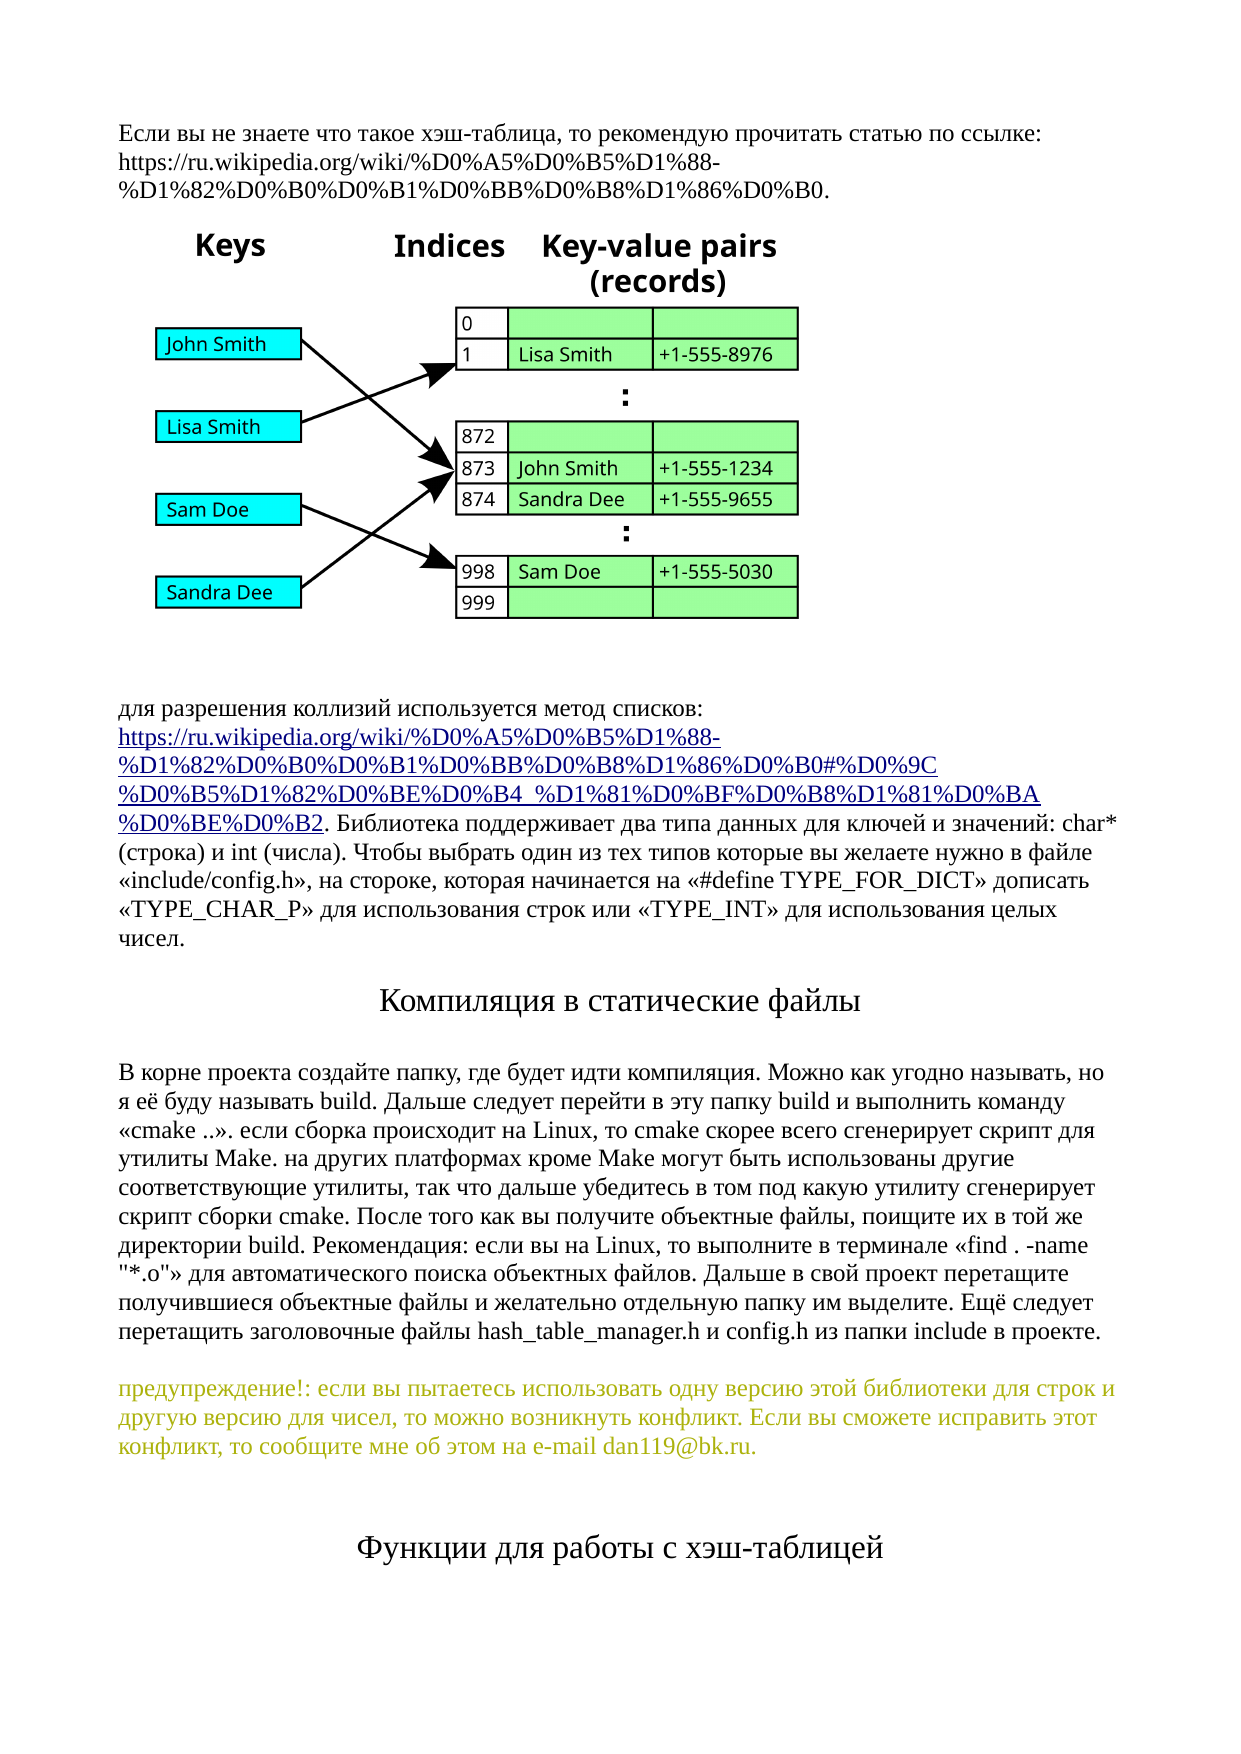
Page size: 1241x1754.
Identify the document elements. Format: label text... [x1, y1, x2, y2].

text предупреждение!: если вы пытаетесь использовать одну версию этой библиотеки для строк и другую версию для чисел, то можно возникнуть конфликт. Если вы сможете исправить этот конфликт, то сообщите мне об этом на e-mail dan119@bk.ru. [118, 1373, 1122, 1460]
text В корне проекта создайте папку, где будет идти компиляция. Можно как угодно называть, но я её буду называть build. Дальше следует перейти в эту папку build и выполнить команду «cmake ..». если сборка происходит на Linux, то cmake скорее всего сгенерирует скрипт для утилиты Make. на других платформах кроме Make могут быть использованы другие соответствующие утилиты, так что дальше убедитесь в том под какую утилиту сгенерирует скрипт сборки cmake. После того как вы получите объектные файлы, поищите их в той же директории build. Рекомендация: если вы на Linux, то выполните в терминале «find . -name "*.o"» для автоматического поиска объектных файлов. Дальше в свой проект перетащите получившиеся объектные файлы и желательно отдельную папку им выделите. Ещё следует перетащить заголовочные файлы hash_table_manager.h и config.h из папки include в проекте. [118, 1057, 1122, 1345]
picture [126, 204, 839, 649]
text Компиляция в статические файлы [118, 981, 1122, 1019]
text Если вы не знаете что такое хэш-таблица, то рекомендую прочитать статью по ссылке: https://ru.wikipedia.org/wiki/%D0%A5%D0%B5%D1%88-%D1%82%D0%B0%D0%B1%D0%BB%D0%B8%D1%86%D0%B0. [118, 118, 1122, 204]
text для разрешения коллизий используется метод списков: https://ru.wikipedia.org/wiki/%D0%A5%D0%B5%D1%88-%D1%82%D0%B0%D0%B1%D0%BB%D0%B8%D1%86%D0%B0#%D0%9C%D0%B5%D1%82%D0%BE%D0%B4_%D1%81%D0%BF%D0%B8%D1%81%D0%BA%D0%BE%D0%B2. Библиотека поддерживает два типа данных для ключей и значений: char* (строка) и int (числа). Чтобы выбрать один из тех типов которые вы желаете нужно в файле «include/config.h», на стороке, которая начинается на «#define TYPE_FOR_DICT» дописать «TYPE_CHAR_P» для использования строк или «TYPE_INT» для использования целых чисел. [118, 693, 1122, 952]
text Функции для работы с хэш-таблицей [118, 1527, 1122, 1565]
